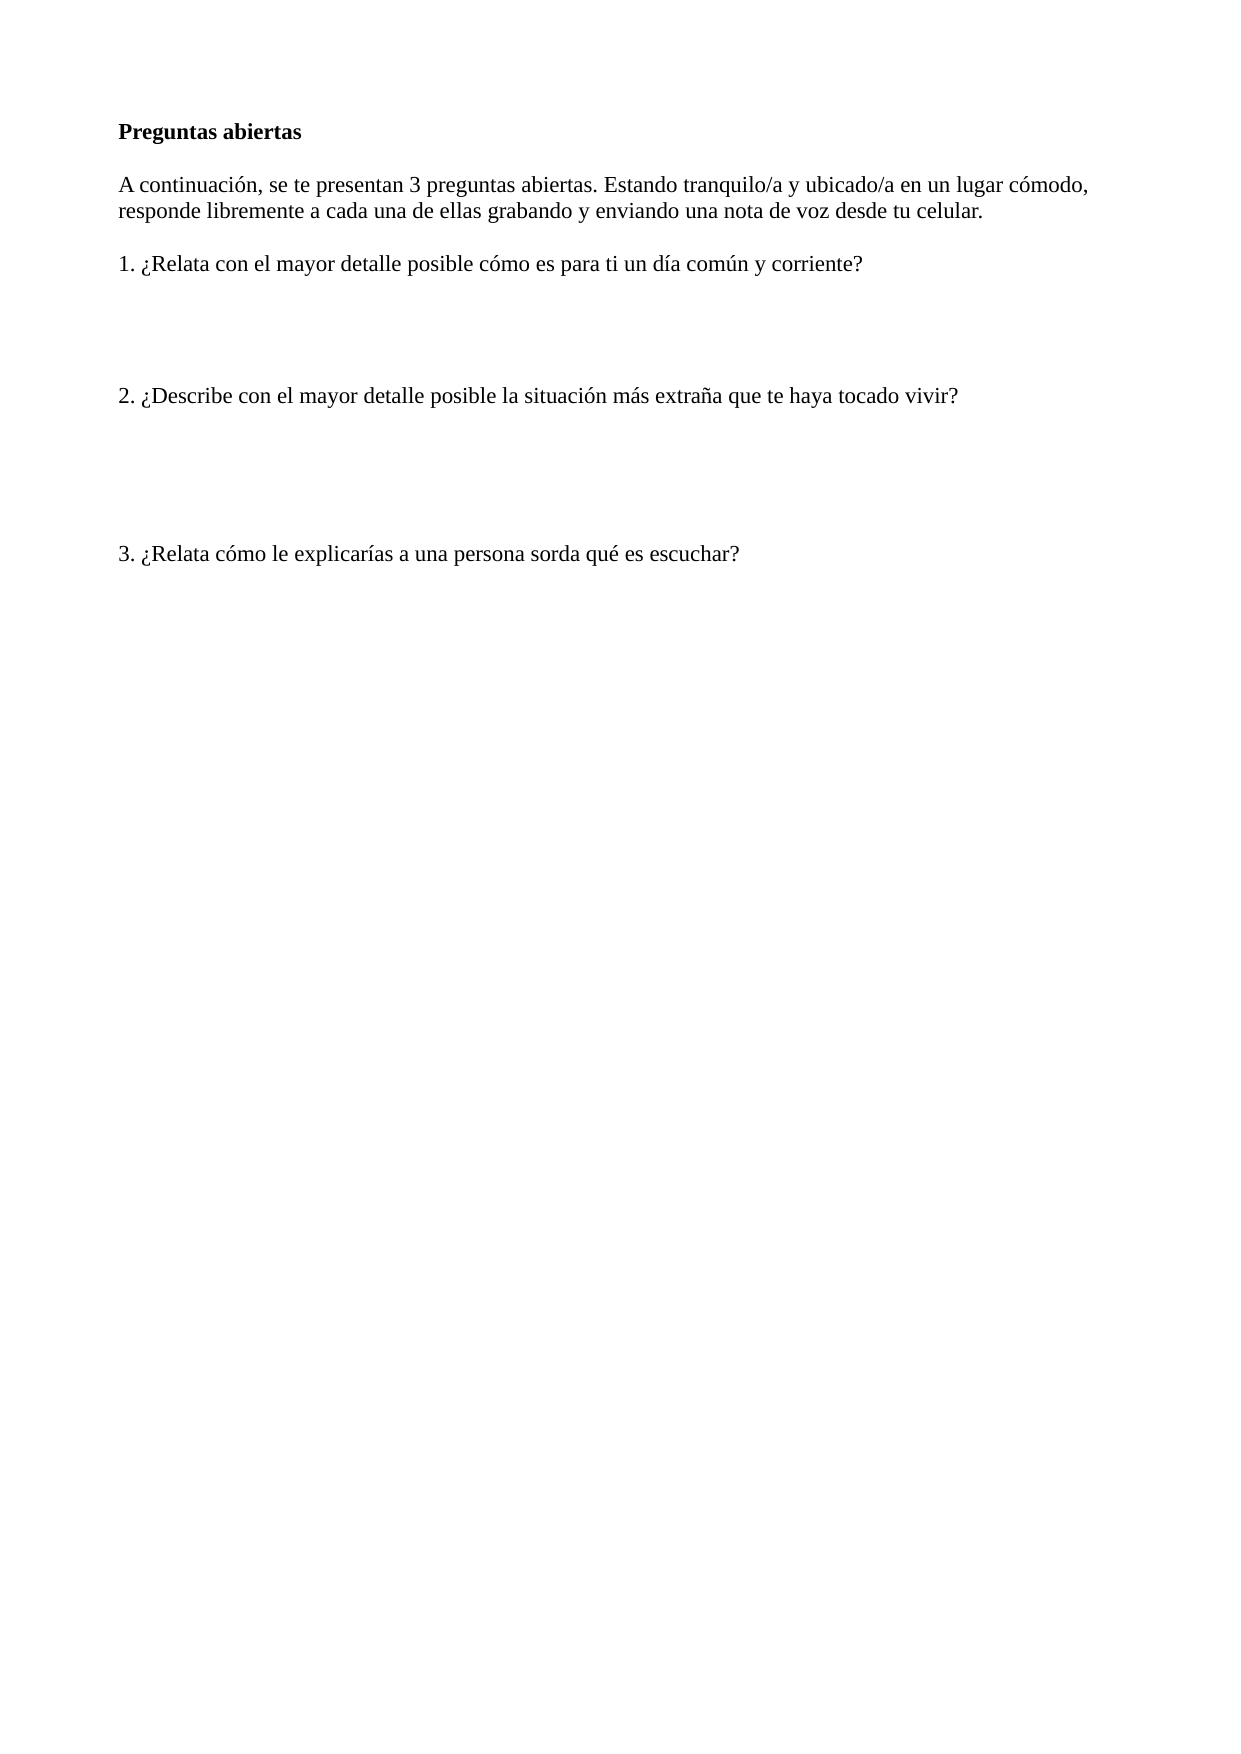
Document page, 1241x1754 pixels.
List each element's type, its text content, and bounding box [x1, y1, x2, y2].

text Preguntas abiertas [118, 118, 1122, 144]
text A continuación, se te presentan 3 preguntas abiertas. Estando tranquilo/a y ubicado/a en un lugar cómodo, responde libremente a cada una de ellas grabando y enviando una nota de voz desde tu celular. [118, 171, 1122, 223]
text 3. ¿Relata cómo le explicarías a una persona sorda qué es escuchar? [118, 540, 1122, 566]
text 1. ¿Relata con el mayor detalle posible cómo es para ti un día común y corriente? [118, 250, 1122, 276]
text 2. ¿Describe con el mayor detalle posible la situación más extraña que te haya tocado vivir? [118, 382, 1122, 408]
